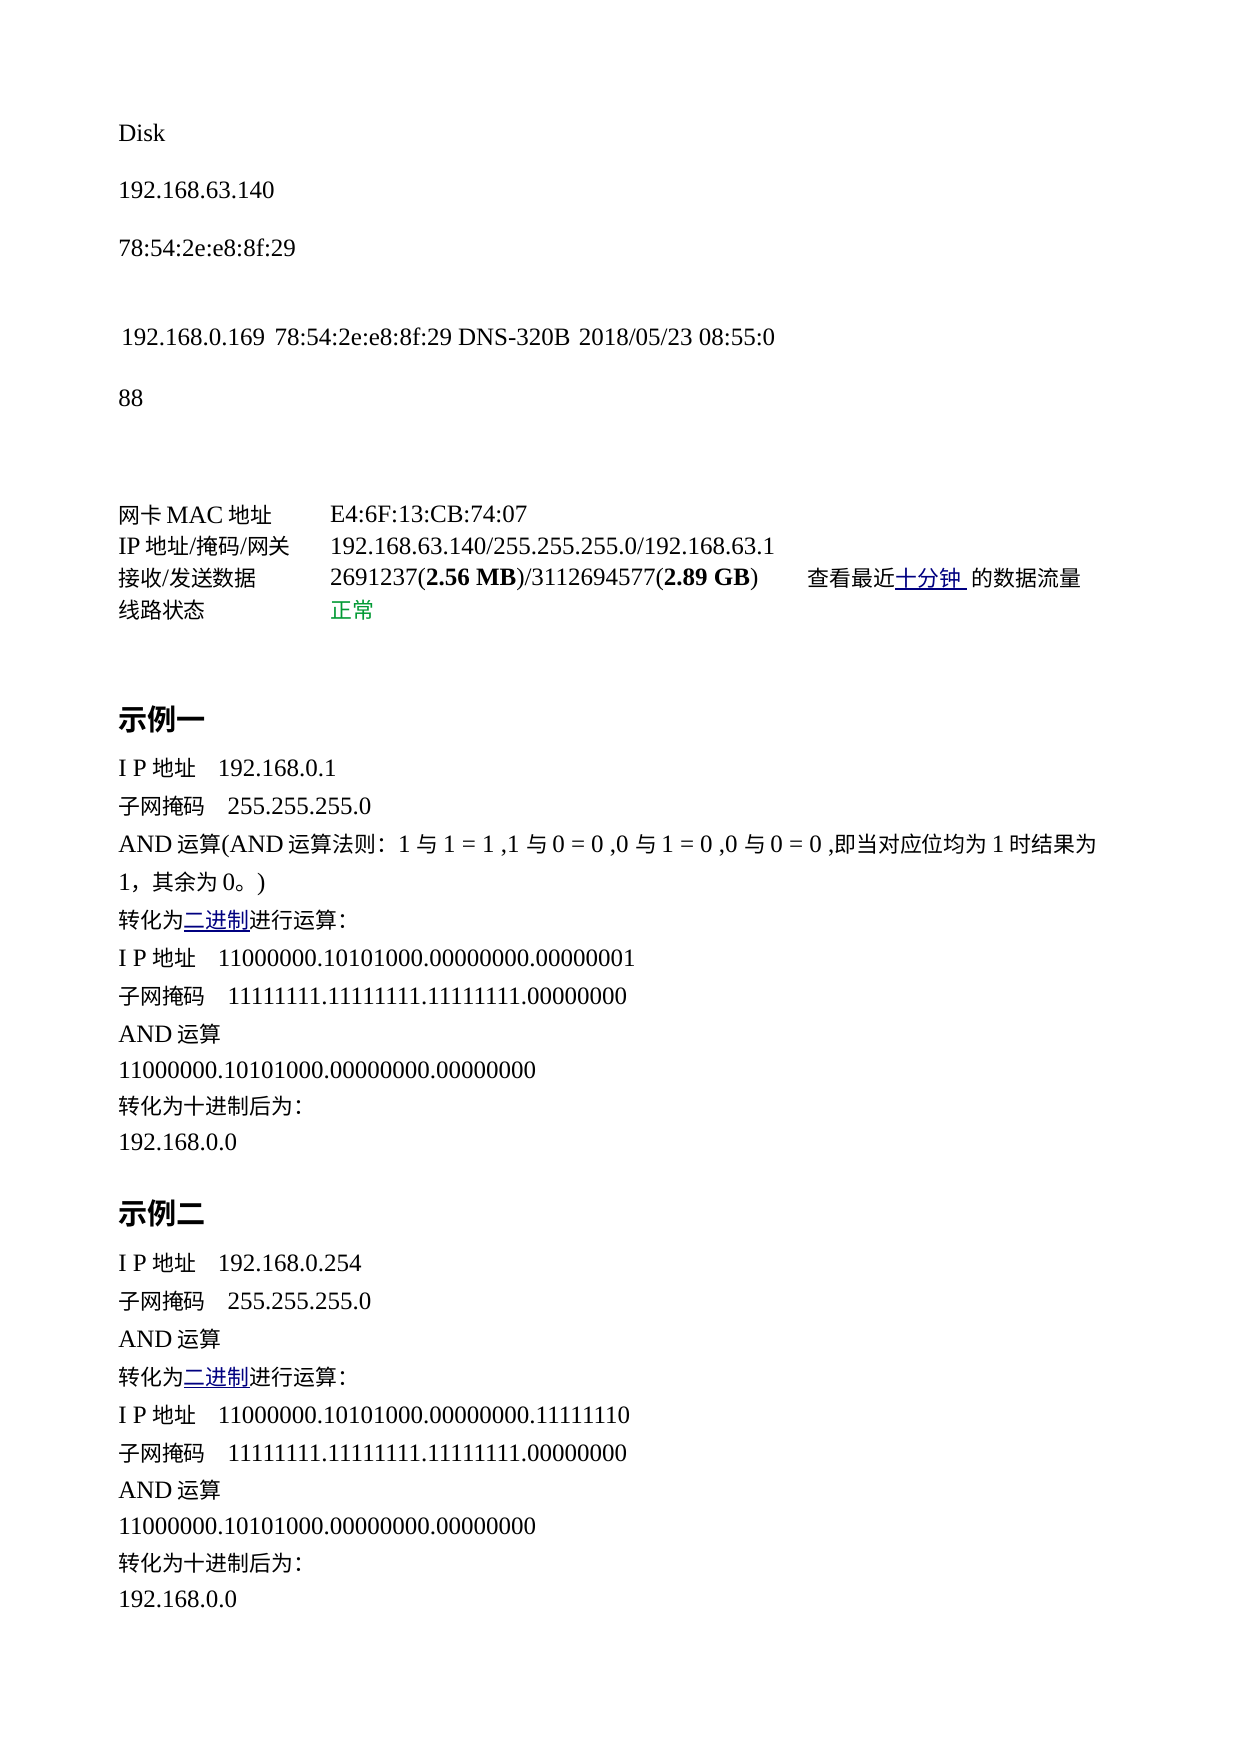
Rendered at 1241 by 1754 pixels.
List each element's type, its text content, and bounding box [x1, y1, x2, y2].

table_cell 接收/发送数据 [118, 561, 330, 593]
text 78:54:2e:e8:8f:29 [118, 233, 1122, 262]
table_header 2018/05/23 08:55:0 [576, 319, 780, 354]
table_header 网卡MAC地址 [118, 498, 330, 529]
table_header DNS-320B [455, 319, 576, 354]
table_cell 2691237(2.56 MB)/3112694577(2.89 GB) [330, 561, 763, 593]
table_header 78:54:2e:e8:8f:29 [271, 319, 455, 354]
text 转化为二进制进行运算： [118, 903, 1122, 935]
text Disk [118, 118, 1122, 147]
text I P 地址 192.168.0.254 [118, 1246, 1122, 1277]
text AND运算(AND运算法则：1 与1 = 1 ,1 与0 = 0 ,0 与1 = 0 ,0 与0 = 0 ,即当对应位均为1时结果为1，其余为0。) [118, 827, 1122, 897]
text AND运算 [118, 1322, 1122, 1353]
text 11000000.10101000.00000000.00000000 [118, 1511, 1122, 1540]
table_header E4:6F:13:CB:74:07 [330, 498, 1081, 529]
text 子网掩码 255.255.255.0 [118, 789, 1122, 821]
text 11000000.10101000.00000000.00000000 [118, 1055, 1122, 1084]
text 88 [118, 383, 1122, 411]
text 子网掩码 11111111.11111111.11111111.00000000 [118, 979, 1122, 1011]
table_header 192.168.0.169 [118, 319, 271, 354]
table_cell IP地址/掩码/网关 [118, 529, 330, 561]
text 转化为二进制进行运算： [118, 1359, 1122, 1391]
text 192.168.63.140 [118, 176, 1122, 204]
text 子网掩码 255.255.255.0 [118, 1284, 1122, 1315]
text I P 地址 11000000.10101000.00000000.00000001 [118, 941, 1122, 973]
table_cell 正常 [330, 593, 1081, 624]
text 192.168.0.0 [118, 1127, 1122, 1156]
table_cell 192.168.63.140/255.255.255.0/192.168.63.1 [330, 529, 1081, 561]
subtitle 示例一 [118, 697, 1122, 739]
subtitle 示例二 [118, 1191, 1122, 1233]
table_cell 查看最近十分钟 的数据流量 [763, 561, 1081, 593]
text 转化为十进制后为： [118, 1089, 1122, 1121]
table_cell 线路状态 [118, 593, 330, 624]
text I P 地址 11000000.10101000.00000000.11111110 [118, 1398, 1122, 1429]
text I P 地址 192.168.0.1 [118, 751, 1122, 783]
text AND运算 [118, 1017, 1122, 1049]
text AND运算 [118, 1473, 1122, 1505]
text 子网掩码 11111111.11111111.11111111.00000000 [118, 1436, 1122, 1467]
text 转化为十进制后为： [118, 1546, 1122, 1577]
text 192.168.0.0 [118, 1584, 1122, 1612]
